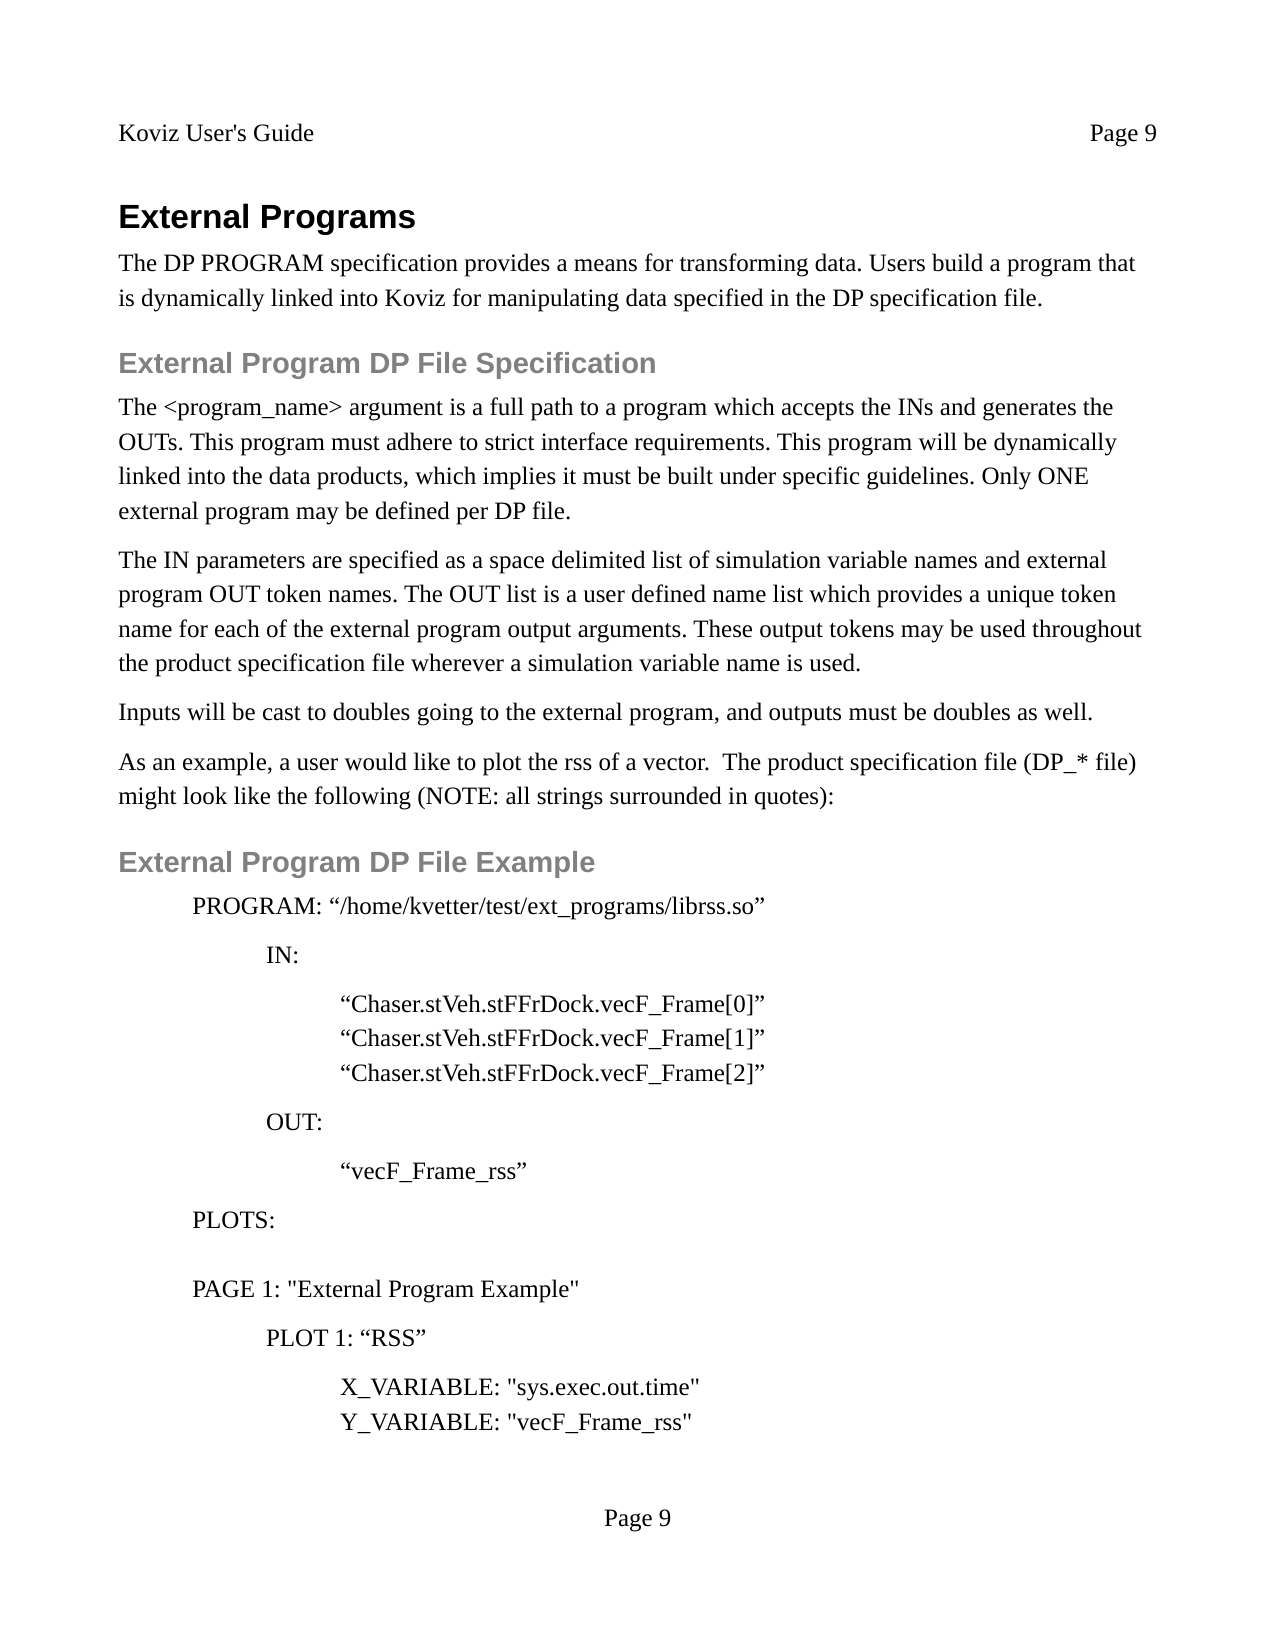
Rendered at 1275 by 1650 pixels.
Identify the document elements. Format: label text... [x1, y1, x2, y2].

text X_VARIABLE: "sys.exec.out.time" Y_VARIABLE: "vecF_Frame_rss" [340, 1372, 1157, 1470]
subtitle External Programs [118, 197, 1157, 236]
text PLOTS: PAGE 1: "External Program Example" [192, 1205, 1157, 1303]
text The IN parameters are specified as a space delimited list of simulation variable names and external program OUT token names. The OUT list is a user defined name list which provides a unique token name for each of the external program output arguments. These output tokens may be used throughout the product specification file wherever a simulation variable name is used. [118, 545, 1157, 677]
text The <program_name> argument is a full path to a program which accepts the INs and generates the OUTs. This program must adhere to strict interface requirements. This program will be dynamically linked into the data products, which implies it must be built under specific guidelines. Only ONE external program may be defined per DP file. [118, 392, 1157, 525]
text “vecF_Frame_rss” [340, 1156, 1157, 1185]
subtitle External Program DP File Specification [118, 346, 1157, 380]
text PLOT 1: “RSS” [266, 1323, 1157, 1352]
text OUT: [266, 1107, 1157, 1136]
subtitle External Program DP File Example [118, 845, 1157, 878]
text PROGRAM: “/home/kvetter/test/ext_programs/librss.so” [192, 891, 1157, 919]
text IN: [266, 940, 1157, 968]
text “Chaser.stVeh.stFFrDock.vecF_Frame[0]” “Chaser.stVeh.stFFrDock.vecF_Frame[1]” “Chaser.stVeh.stFFrDock.vecF_Frame[2]” [340, 989, 1157, 1087]
text The DP PROGRAM specification provides a means for transforming data. Users build a program that is dynamically linked into Koviz for manipulating data specified in the DP specification file. [118, 248, 1157, 312]
text Inputs will be cast to doubles going to the external program, and outputs must be doubles as well. [118, 697, 1157, 726]
text As an example, a user would like to plot the rss of a vector. The product specification file (DP_* file) might look like the following (NOTE: all strings surrounded in quotes): [118, 747, 1157, 810]
